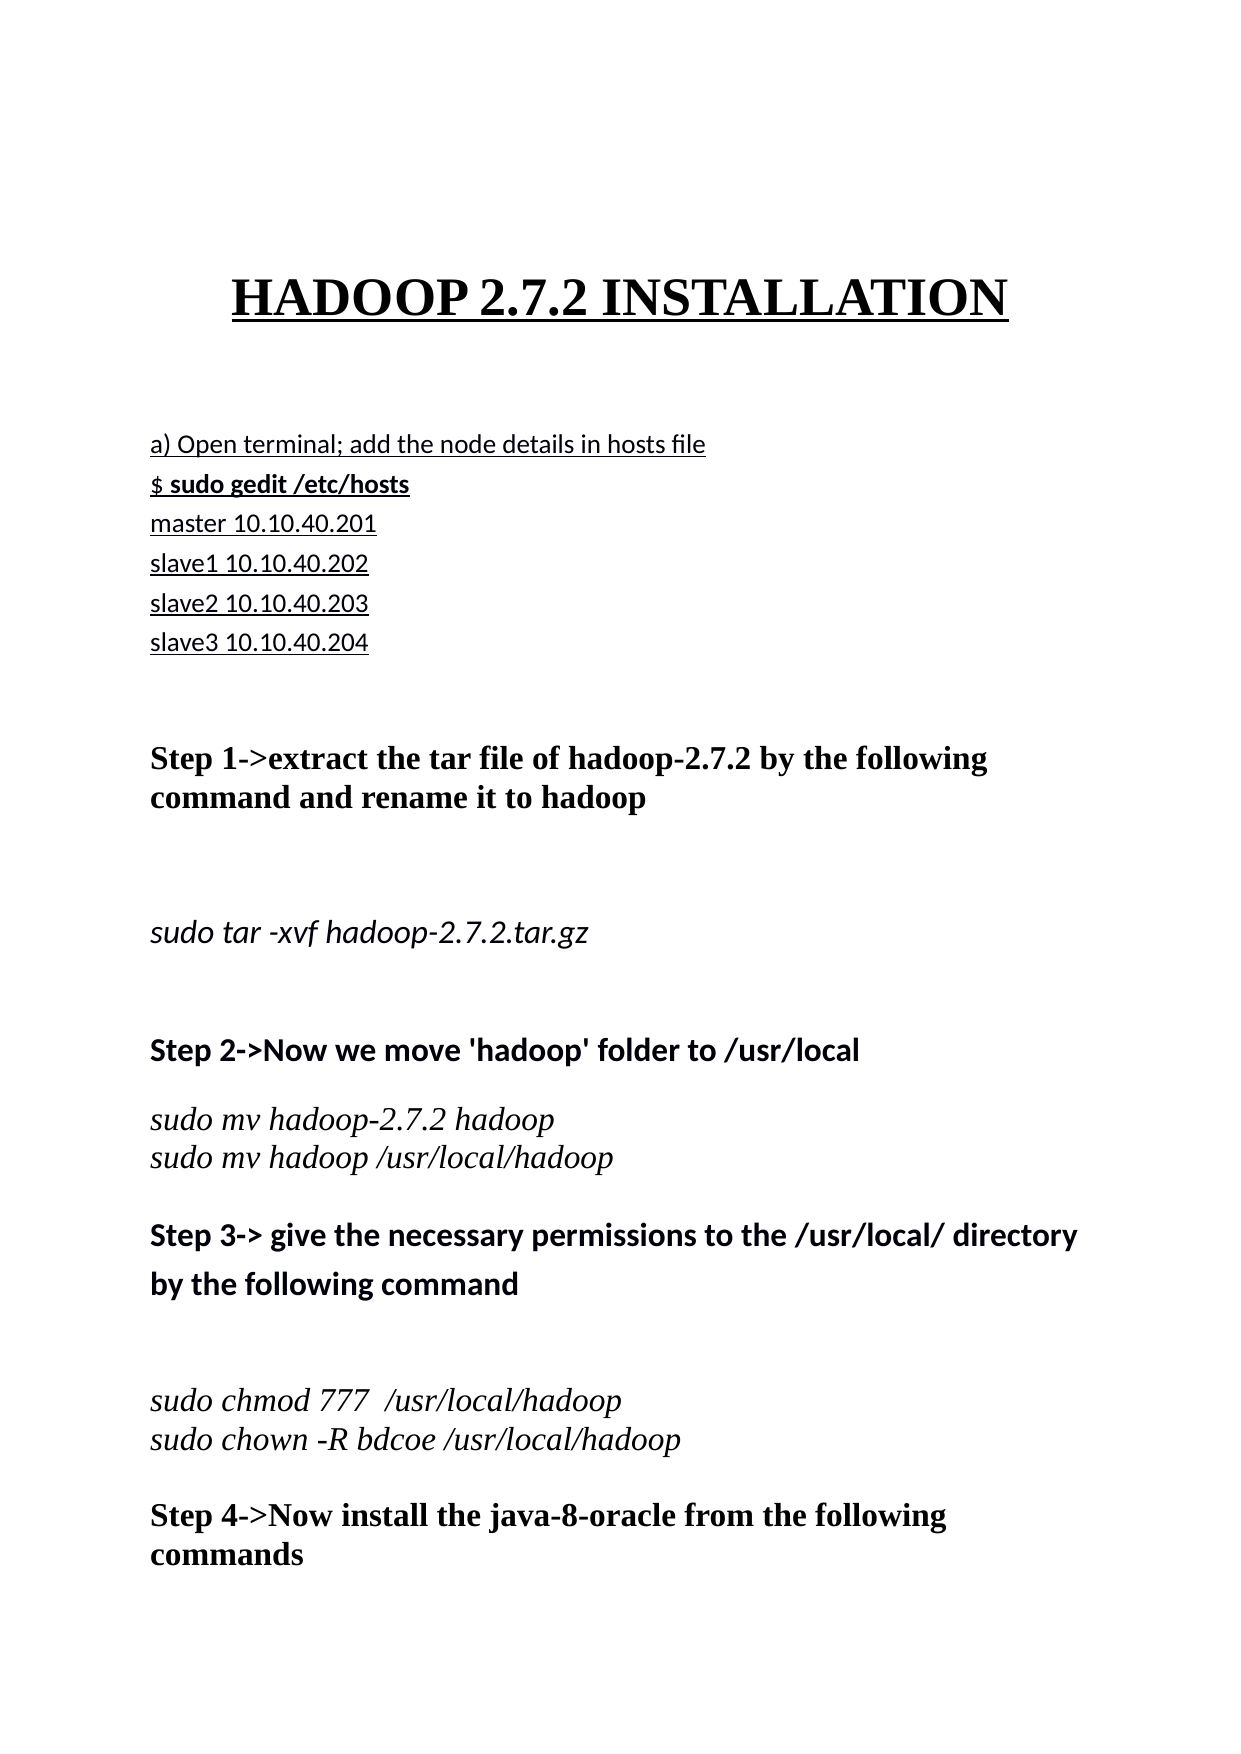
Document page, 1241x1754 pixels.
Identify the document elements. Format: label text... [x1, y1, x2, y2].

text sudo mv hadoop-2.7.2 hadoop [150, 1099, 1090, 1137]
text Step 4->Now install the java-8-oracle from the following commands [150, 1496, 1090, 1572]
text Step 3-> give the necessary permissions to the /usr/local/ directory by the following command [150, 1214, 1090, 1303]
text HADOOP 2.7.2 INSTALLATION [150, 265, 1090, 327]
text sudo chmod 777 /usr/local/hadoop [150, 1381, 1090, 1419]
text a) Open terminal; add the node details in hosts file $ sudo gedit /etc/hosts master 10.10.40.201 slave1 10.10.40.202 slave2 10.10.40.203 slave3 10.10.40.204 [150, 427, 1090, 658]
text sudo tar -xvf hadoop-2.7.2.tar.gz [150, 911, 1090, 952]
text Step 2->Now we move 'hadoop' folder to /usr/local [150, 1029, 1090, 1070]
text sudo chown -R bdcoe /usr/local/hadoop [150, 1419, 1090, 1457]
text Step 1->extract the tar file of hadoop-2.7.2 by the following command and rename it to hadoop [150, 739, 1090, 815]
text sudo mv hadoop /usr/local/hadoop [150, 1137, 1090, 1176]
